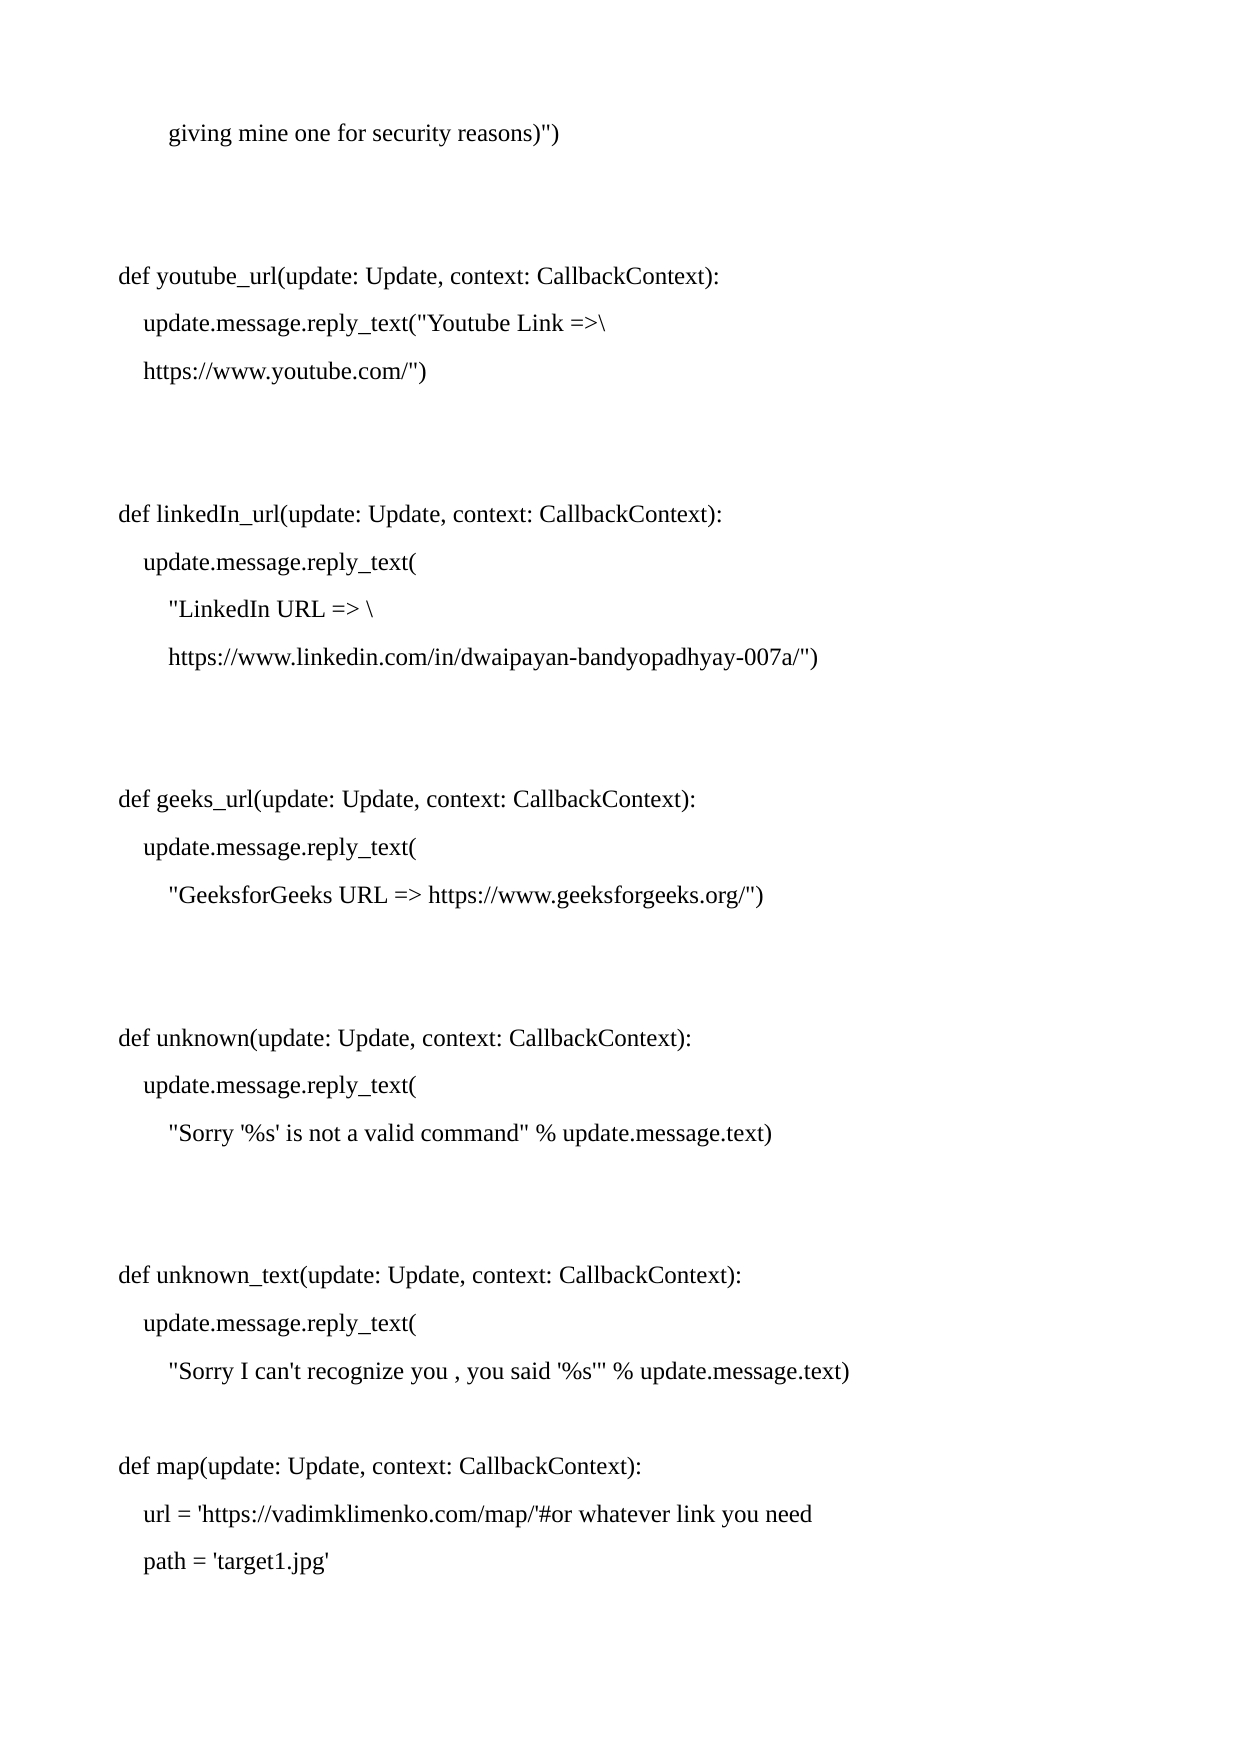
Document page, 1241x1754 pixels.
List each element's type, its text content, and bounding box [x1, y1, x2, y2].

text https://www.youtube.com/") [118, 356, 1122, 385]
text def unknown(update: Update, context: CallbackContext): [118, 1023, 1122, 1051]
text "GeeksforGeeks URL => https://www.geeksforgeeks.org/") [118, 880, 1122, 908]
text def linkedIn_url(update: Update, context: CallbackContext): [118, 499, 1122, 528]
text giving mine one for security reasons)") [118, 118, 1122, 147]
text def youtube_url(update: Update, context: CallbackContext): [118, 261, 1122, 290]
text def unknown_text(update: Update, context: CallbackContext): [118, 1261, 1122, 1289]
text path = 'target1.jpg' [118, 1546, 1122, 1575]
text update.message.reply_text( [118, 1070, 1122, 1099]
text "LinkedIn URL => \ [118, 594, 1122, 623]
text https://www.linkedin.com/in/dwaipayan-bandyopadhyay-007a/") [118, 642, 1122, 671]
text def geeks_url(update: Update, context: CallbackContext): [118, 784, 1122, 813]
text def map(update: Update, context: CallbackContext): [118, 1451, 1122, 1480]
text update.message.reply_text( [118, 547, 1122, 575]
text update.message.reply_text("Youtube Link =>\ [118, 308, 1122, 337]
text url = 'https://vadimklimenko.com/map/'#or whatever link you need [118, 1499, 1122, 1527]
text "Sorry I can't recognize you , you said '%s'" % update.message.text) [118, 1356, 1122, 1384]
text update.message.reply_text( [118, 1308, 1122, 1337]
text update.message.reply_text( [118, 832, 1122, 861]
text "Sorry '%s' is not a valid command" % update.message.text) [118, 1118, 1122, 1147]
